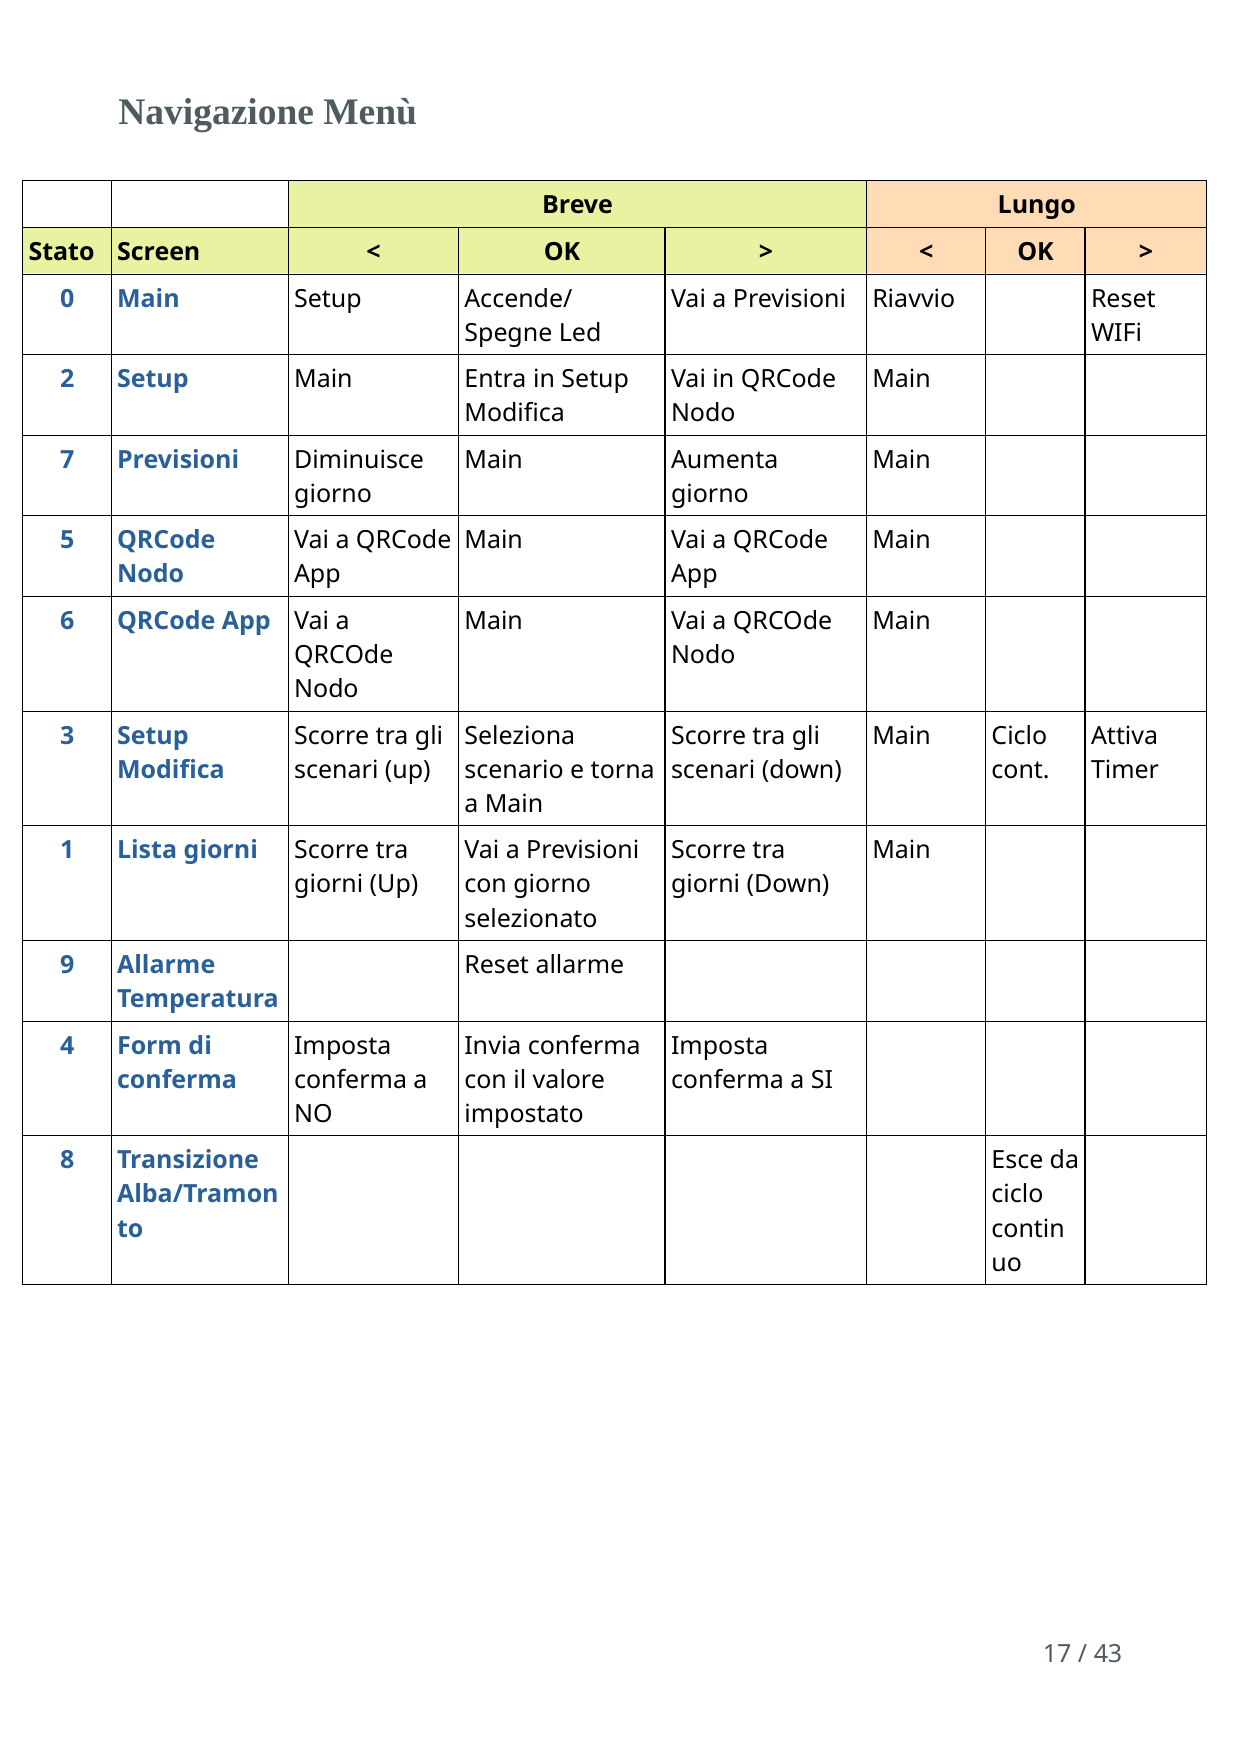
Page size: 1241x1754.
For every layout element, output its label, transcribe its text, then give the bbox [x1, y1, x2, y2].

table_header Lungo [867, 181, 1206, 227]
table_cell 5 [23, 516, 111, 596]
table_cell Entra in Setup Modifica [459, 355, 664, 435]
table_header [23, 181, 111, 227]
table_cell Ciclo cont. [986, 712, 1084, 825]
table_header [112, 181, 288, 227]
table_cell Main [867, 516, 985, 596]
table_cell [289, 941, 458, 1021]
table_cell Vai a QRCode App [289, 516, 458, 596]
table_cell Reset WIFi [1086, 275, 1206, 354]
table_cell 2 [23, 355, 111, 435]
table_cell [1086, 826, 1206, 940]
table_cell Transizione Alba/Tramonto [112, 1136, 288, 1284]
table_cell 3 [23, 712, 111, 825]
table_cell [1086, 516, 1206, 596]
table_cell 9 [23, 941, 111, 1021]
table_cell Main [289, 355, 458, 435]
table_cell 0 [23, 275, 111, 354]
table_cell [666, 1136, 866, 1284]
table_cell Aumenta giorno [666, 436, 866, 515]
table_cell 1 [23, 826, 111, 940]
table_cell Scorre tra gli scenari (up) [289, 712, 458, 825]
table_cell [459, 1136, 664, 1284]
table_cell Diminuisce giorno [289, 436, 458, 515]
table_cell [867, 941, 985, 1021]
table_cell OK [986, 228, 1084, 273]
subtitle Navigazione Menù [118, 89, 1122, 133]
table_cell Previsioni [112, 436, 288, 515]
table_cell [1086, 355, 1206, 435]
table_cell Reset allarme [459, 941, 664, 1021]
table_cell [986, 516, 1084, 596]
table_cell Main [112, 275, 288, 354]
table_cell Setup [289, 275, 458, 354]
table_cell [1086, 941, 1206, 1021]
table_cell > [1086, 228, 1206, 273]
table_cell Main [867, 826, 985, 940]
table_cell [1086, 436, 1206, 515]
table_cell Imposta conferma a SI [666, 1022, 866, 1135]
table_cell Main [867, 436, 985, 515]
table_cell Imposta conferma a NO [289, 1022, 458, 1135]
table_cell Riavvio [867, 275, 985, 354]
table_cell Allarme Temperatura [112, 941, 288, 1021]
table_cell Main [867, 597, 985, 711]
table_cell Stato [23, 228, 111, 273]
table_cell Lista giorni [112, 826, 288, 940]
table_cell [986, 826, 1084, 940]
table_cell > [666, 228, 866, 273]
table_cell 7 [23, 436, 111, 515]
table_cell [666, 941, 866, 1021]
table_cell Vai in QRCode Nodo [666, 355, 866, 435]
table_cell [867, 1136, 985, 1284]
table_cell < [289, 228, 458, 273]
table_cell Main [459, 597, 664, 711]
table_cell Setup Modifica [112, 712, 288, 825]
table_cell [986, 597, 1084, 711]
table_cell < [867, 228, 985, 273]
table_cell Main [459, 516, 664, 596]
table_cell 8 [23, 1136, 111, 1284]
table_cell [1086, 1136, 1206, 1284]
table_cell Scorre tra giorni (Down) [666, 826, 866, 940]
table_cell [1086, 1022, 1206, 1135]
table_cell Invia conferma con il valore impostato [459, 1022, 664, 1135]
table_cell [986, 436, 1084, 515]
table_cell Accende/Spegne Led [459, 275, 664, 354]
table_cell Esce da ciclo continuo [986, 1136, 1084, 1284]
table_cell 4 [23, 1022, 111, 1135]
table_header Breve [289, 181, 866, 227]
table_cell [289, 1136, 458, 1284]
table_cell Main [867, 712, 985, 825]
table_cell [867, 1022, 985, 1135]
table_cell Form di conferma [112, 1022, 288, 1135]
table_cell Scorre tra giorni (Up) [289, 826, 458, 940]
table_cell [986, 1022, 1084, 1135]
table_cell Seleziona scenario e torna a Main [459, 712, 664, 825]
table_cell [986, 275, 1084, 354]
table_cell OK [459, 228, 664, 273]
table_cell [986, 355, 1084, 435]
table_cell Vai a QRCOde Nodo [666, 597, 866, 711]
table_cell Main [459, 436, 664, 515]
table_cell 6 [23, 597, 111, 711]
table_cell Screen [112, 228, 288, 273]
table_cell QRCode Nodo [112, 516, 288, 596]
table_cell [986, 941, 1084, 1021]
table_cell QRCode App [112, 597, 288, 711]
table_cell [1086, 597, 1206, 711]
table_cell Main [867, 355, 985, 435]
table_cell Vai a Previsioni con giorno selezionato [459, 826, 664, 940]
table_cell Vai a Previsioni [666, 275, 866, 354]
table_cell Scorre tra gli scenari (down) [666, 712, 866, 825]
table_cell Setup [112, 355, 288, 435]
table_cell Vai a QRCode App [666, 516, 866, 596]
table_cell Vai a QRCOde Nodo [289, 597, 458, 711]
table_cell Attiva Timer [1086, 712, 1206, 825]
